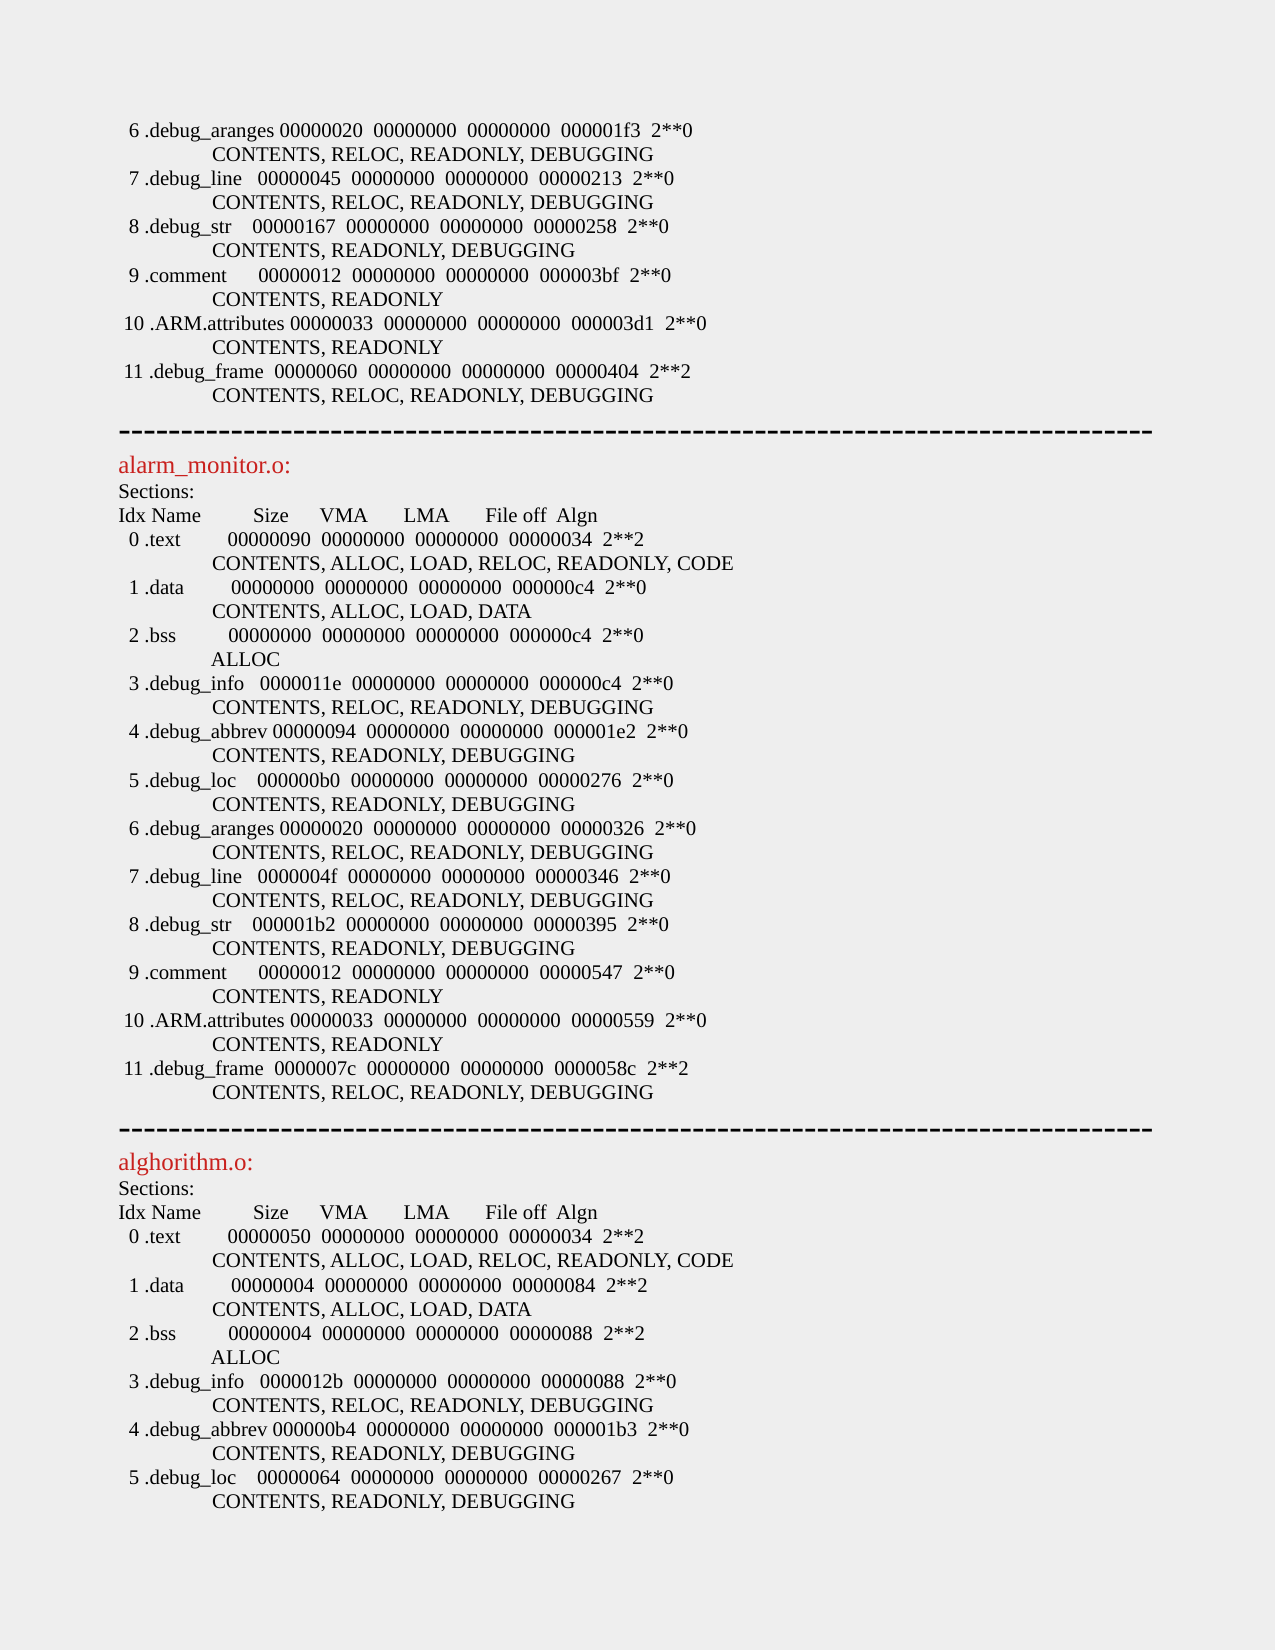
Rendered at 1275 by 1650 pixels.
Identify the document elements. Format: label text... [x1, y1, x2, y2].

text CONTENTS, ALLOC, LOAD, DATA [118, 599, 1157, 623]
text Idx Name Size VMA LMA File off Algn [118, 1200, 1157, 1224]
text 0 .text 00000090 00000000 00000000 00000034 2**2 [118, 527, 1157, 551]
text CONTENTS, RELOC, READONLY, DEBUGGING [118, 888, 1157, 912]
text CONTENTS, READONLY [118, 984, 1157, 1008]
text 6 .debug_aranges 00000020 00000000 00000000 00000326 2**0 [118, 816, 1157, 840]
text CONTENTS, RELOC, READONLY, DEBUGGING [118, 1080, 1157, 1104]
text 10 .ARM.attributes 00000033 00000000 00000000 00000559 2**0 [118, 1008, 1157, 1032]
text 11 .debug_frame 00000060 00000000 00000000 00000404 2**2 [118, 359, 1157, 383]
text 0 .text 00000050 00000000 00000000 00000034 2**2 [118, 1224, 1157, 1248]
text 9 .comment 00000012 00000000 00000000 00000547 2**0 [118, 960, 1157, 984]
text 10 .ARM.attributes 00000033 00000000 00000000 000003d1 2**0 [118, 311, 1157, 335]
text CONTENTS, READONLY, DEBUGGING [118, 238, 1157, 262]
text 1 .data 00000004 00000000 00000000 00000084 2**2 [118, 1272, 1157, 1297]
text CONTENTS, ALLOC, LOAD, RELOC, READONLY, CODE [118, 551, 1157, 575]
text ----------------------------------------------------------------------------------- [118, 1104, 1157, 1147]
text 6 .debug_aranges 00000020 00000000 00000000 000001f3 2**0 [118, 118, 1157, 142]
text 4 .debug_abbrev 000000b4 00000000 00000000 000001b3 2**0 [118, 1417, 1157, 1441]
text CONTENTS, RELOC, READONLY, DEBUGGING [118, 190, 1157, 214]
text CONTENTS, READONLY [118, 1032, 1157, 1056]
text 7 .debug_line 00000045 00000000 00000000 00000213 2**0 [118, 166, 1157, 190]
text 5 .debug_loc 00000064 00000000 00000000 00000267 2**0 [118, 1465, 1157, 1489]
text ----------------------------------------------------------------------------------- [118, 407, 1157, 450]
text alghorithm.o: [118, 1147, 1157, 1176]
text 4 .debug_abbrev 00000094 00000000 00000000 000001e2 2**0 [118, 719, 1157, 743]
text Sections: [118, 1176, 1157, 1200]
text CONTENTS, READONLY, DEBUGGING [118, 936, 1157, 960]
text CONTENTS, RELOC, READONLY, DEBUGGING [118, 695, 1157, 719]
text 5 .debug_loc 000000b0 00000000 00000000 00000276 2**0 [118, 767, 1157, 792]
text Idx Name Size VMA LMA File off Algn [118, 503, 1157, 527]
text CONTENTS, RELOC, READONLY, DEBUGGING [118, 142, 1157, 166]
text 2 .bss 00000004 00000000 00000000 00000088 2**2 [118, 1321, 1157, 1345]
text 3 .debug_info 0000011e 00000000 00000000 000000c4 2**0 [118, 671, 1157, 695]
text 7 .debug_line 0000004f 00000000 00000000 00000346 2**0 [118, 864, 1157, 888]
text ALLOC [118, 647, 1157, 671]
text CONTENTS, READONLY, DEBUGGING [118, 1441, 1157, 1465]
text 3 .debug_info 0000012b 00000000 00000000 00000088 2**0 [118, 1369, 1157, 1393]
text CONTENTS, READONLY, DEBUGGING [118, 1489, 1157, 1513]
text CONTENTS, ALLOC, LOAD, DATA [118, 1297, 1157, 1321]
text CONTENTS, READONLY [118, 287, 1157, 311]
text 9 .comment 00000012 00000000 00000000 000003bf 2**0 [118, 262, 1157, 287]
text CONTENTS, RELOC, READONLY, DEBUGGING [118, 1393, 1157, 1417]
text ALLOC [118, 1345, 1157, 1369]
text CONTENTS, ALLOC, LOAD, RELOC, READONLY, CODE [118, 1248, 1157, 1272]
text Sections: [118, 479, 1157, 503]
text CONTENTS, READONLY [118, 335, 1157, 359]
text 2 .bss 00000000 00000000 00000000 000000c4 2**0 [118, 623, 1157, 647]
text CONTENTS, READONLY, DEBUGGING [118, 792, 1157, 816]
text 8 .debug_str 000001b2 00000000 00000000 00000395 2**0 [118, 912, 1157, 936]
text 1 .data 00000000 00000000 00000000 000000c4 2**0 [118, 575, 1157, 599]
text 8 .debug_str 00000167 00000000 00000000 00000258 2**0 [118, 214, 1157, 238]
text CONTENTS, RELOC, READONLY, DEBUGGING [118, 383, 1157, 407]
text alarm_monitor.o: [118, 450, 1157, 479]
text 11 .debug_frame 0000007c 00000000 00000000 0000058c 2**2 [118, 1056, 1157, 1080]
text CONTENTS, RELOC, READONLY, DEBUGGING [118, 840, 1157, 864]
text CONTENTS, READONLY, DEBUGGING [118, 743, 1157, 767]
